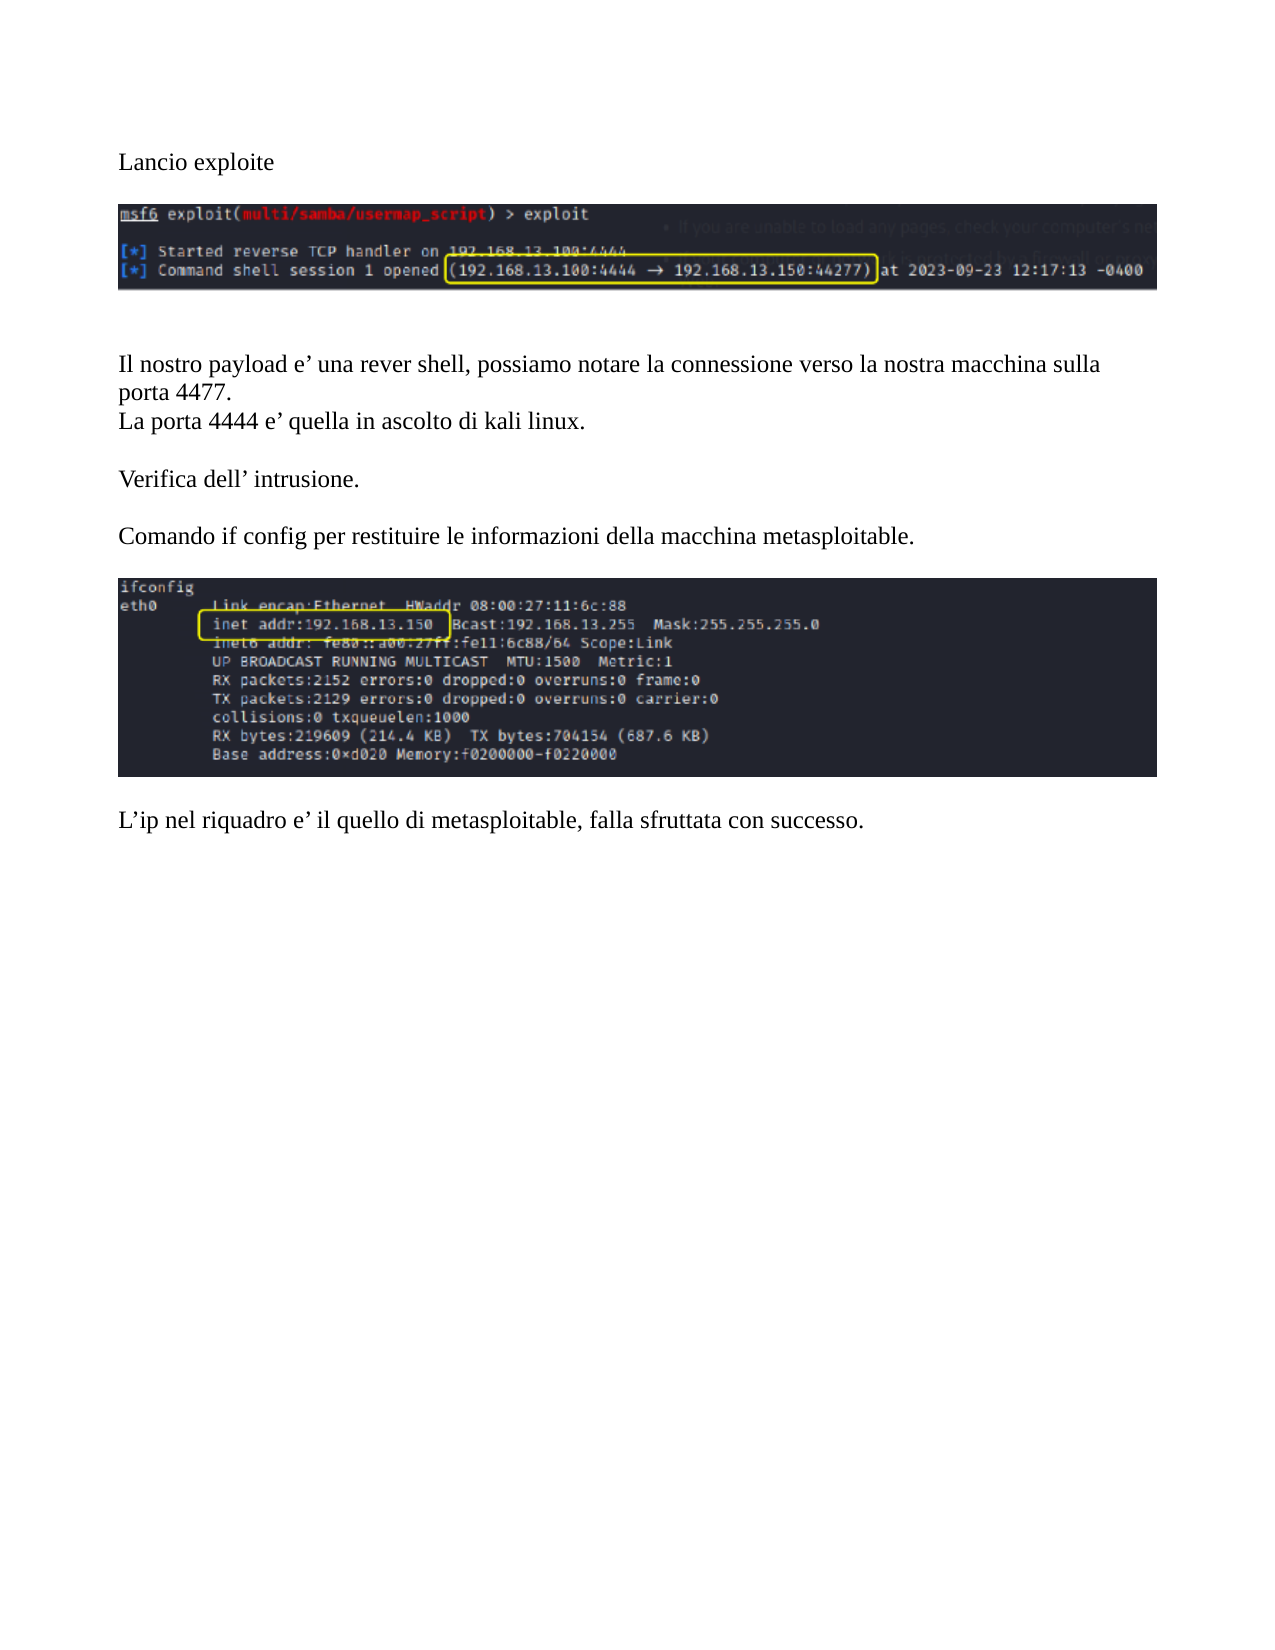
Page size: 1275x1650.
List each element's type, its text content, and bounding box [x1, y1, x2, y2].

text Verifica dell’ intrusione. [118, 464, 1157, 492]
text Lancio exploite [118, 147, 1157, 176]
text Comando if config per restituire le informazioni della macchina metasploitable. [118, 521, 1157, 550]
picture [118, 204, 1157, 292]
text L’ip nel riquadro e’ il quello di metasploitable, falla sfruttata con successo. [118, 805, 1157, 834]
text La porta 4444 e’ quella in ascolto di kali linux. [118, 406, 1157, 435]
picture [118, 578, 1157, 777]
text Il nostro payload e’ una rever shell, possiamo notare la connessione verso la nostra macchina sulla porta 4477. [118, 349, 1157, 406]
